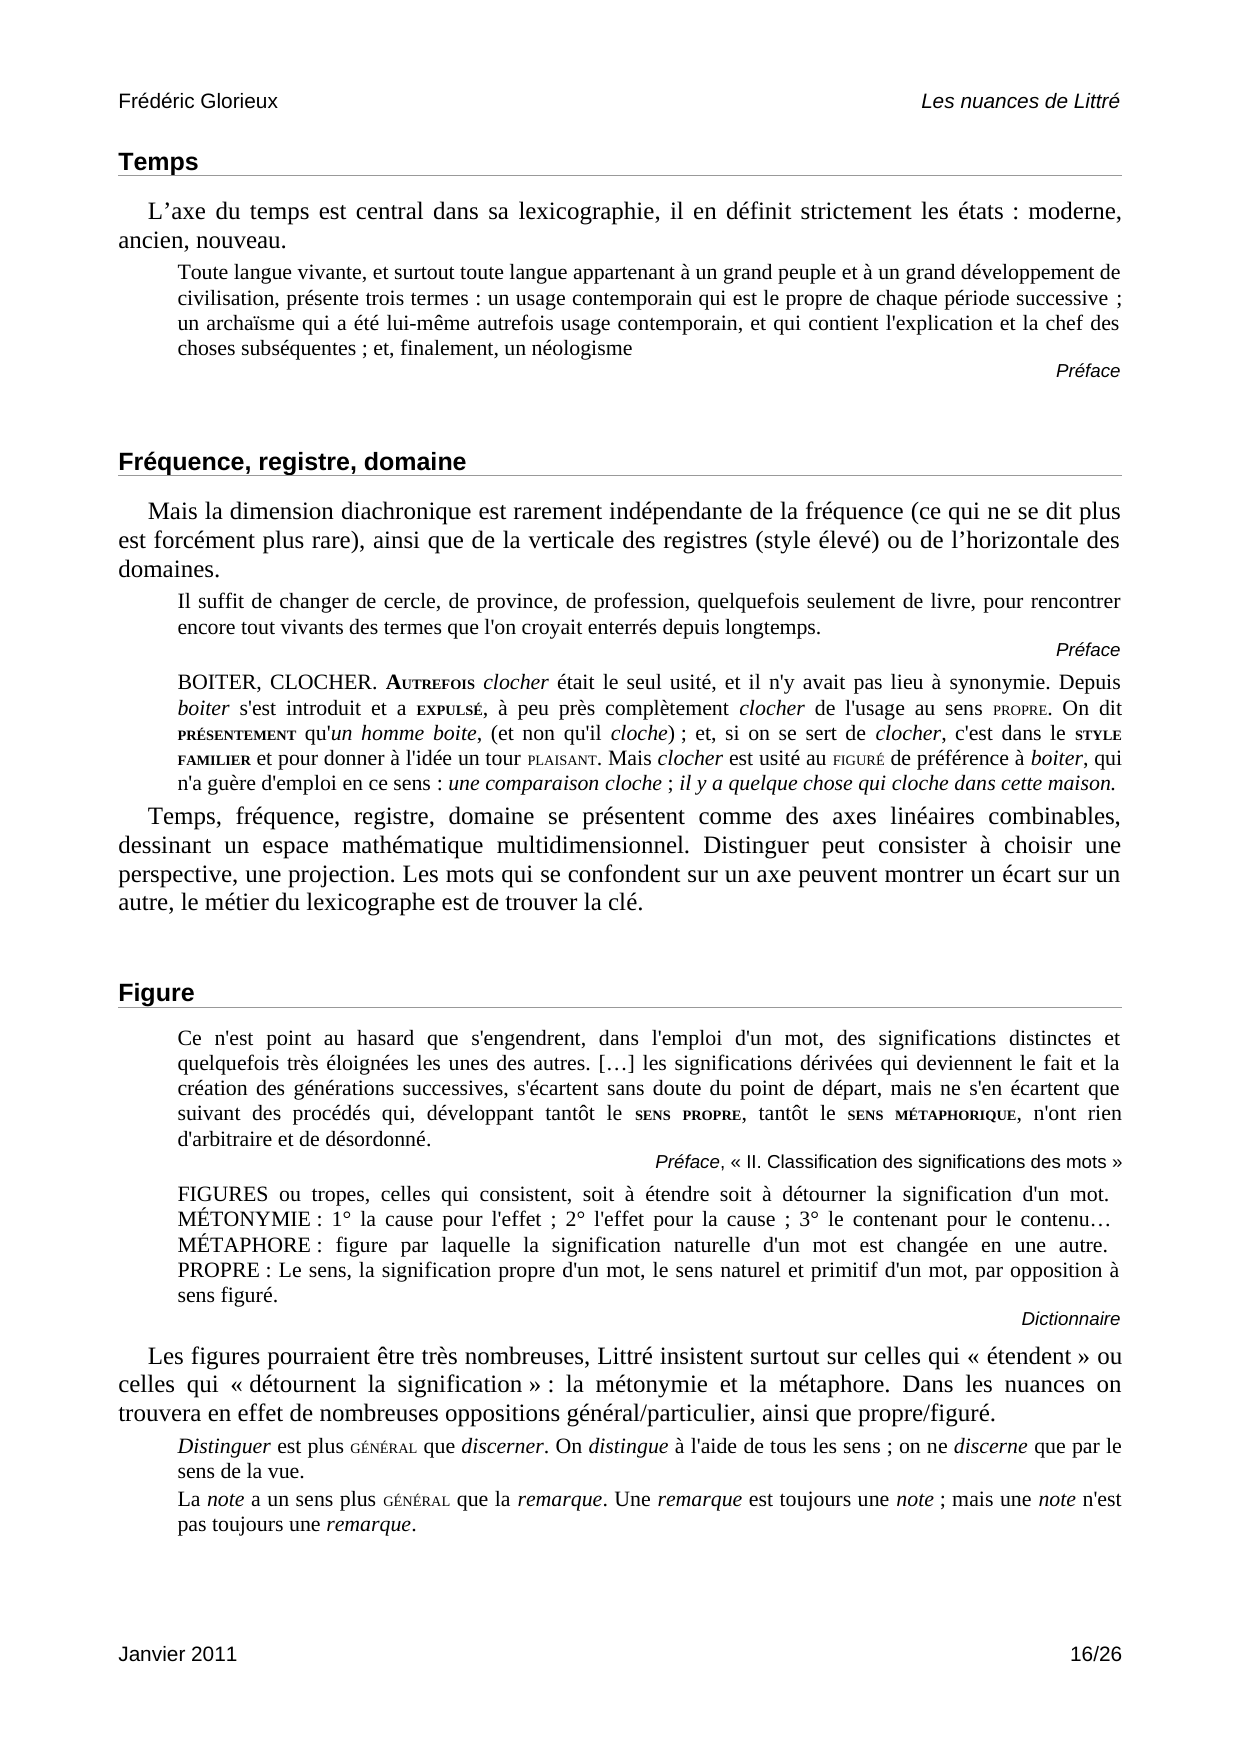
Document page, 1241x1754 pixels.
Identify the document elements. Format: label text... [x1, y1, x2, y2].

text Mais la dimension diachronique est rarement indépendante de la fréquence (ce qui ne se dit plus est forcément plus rare), ainsi que de la verticale des registres (style élevé) ou de l’horizontale des domaines. [118, 496, 1122, 583]
subtitle Temps [118, 146, 1122, 175]
text Distinguer est plus général que discerner. On distingue à l'aide de tous les sens ; on ne discerne que par le sens de la vue. [177, 1433, 1122, 1483]
text BOITER, CLOCHER. Autrefois clocher était le seul usité, et il n'y avait pas lieu à synonymie. Depuis boiter s'est introduit et a expulsé, à peu près complètement clocher de l'usage au sens propre. On dit présentement qu'un homme boite, (et non qu'il cloche) ; et, si on se sert de clocher, c'est dans le style familier et pour donner à l'idée un tour plaisant. Mais clocher est usité au figuré de préférence à boiter, qui n'a guère d'emploi en ce sens : une comparaison cloche ; il y a quelque chose qui cloche dans cette maison. [177, 669, 1122, 795]
text Préface [236, 360, 1122, 382]
text Les figures pourraient être très nombreuses, Littré insistent surtout sur celles qui « étendent » ou celles qui « détournent la signification » : la métonymie et la métaphore. Dans les nuances on trouvera en effet de nombreuses oppositions général/particulier, ainsi que propre/figuré. [118, 1341, 1122, 1427]
subtitle Fréquence, registre, domaine [118, 447, 1122, 475]
text Il suffit de changer de cercle, de province, de profession, quelquefois seulement de livre, pour rencontrer encore tout vivants des termes que l'on croyait enterrés depuis longtemps. [177, 588, 1122, 639]
subtitle Figure [118, 978, 1122, 1007]
text Dictionnaire [236, 1307, 1122, 1329]
text La note a un sens plus général que la remarque. Une remarque est toujours une note ; mais une note n'est pas toujours une remarque. [177, 1486, 1122, 1537]
text Temps, fréquence, registre, domaine se présentent comme des axes linéaires combinables, dessinant un espace mathématique multidimensionnel. Distinguer peut consister à choisir une perspective, une projection. Les mots qui se confondent sur un axe peuvent montrer un écart sur un autre, le métier du lexicographe est de trouver la clé. [118, 801, 1122, 916]
text Préface [236, 639, 1122, 660]
text Ce n'est point au hasard que s'engendrent, dans l'emploi d'un mot, des significations distinctes et quelquefois très éloignées les unes des autres. […] les significations dérivées qui deviennent le fait et la création des générations successives, s'écartent sans doute du point de départ, mais ne s'en écartent que suivant des procédés qui, développant tantôt le sens propre, tantôt le sens métaphorique, n'ont rien d'arbitraire et de désordonné. [177, 1025, 1122, 1151]
text Préface, « II. Classification des significations des mots » [236, 1151, 1122, 1172]
text Toute langue vivante, et surtout toute langue appartenant à un grand peuple et à un grand développement de civilisation, présente trois termes : un usage contemporain qui est le propre de chaque période successive ; un archaïsme qui a été lui-même autrefois usage contemporain, et qui contient l'explication et la chef des choses subséquentes ; et, finalement, un néologisme [177, 259, 1122, 360]
text FIGURES ou tropes, celles qui consistent, soit à étendre soit à détourner la signification d'un mot. MÉTONYMIE : 1° la cause pour l'effet ; 2° l'effet pour la cause ; 3° le contenant pour le contenu… MÉTAPHORE : figure par laquelle la signification naturelle d'un mot est changée en une autre. PROPRE : Le sens, la signification propre d'un mot, le sens naturel et primitif d'un mot, par opposition à sens figuré. [177, 1181, 1122, 1307]
text L’axe du temps est central dans sa lexicographie, il en définit strictement les états : moderne, ancien, nouveau. [118, 196, 1122, 253]
